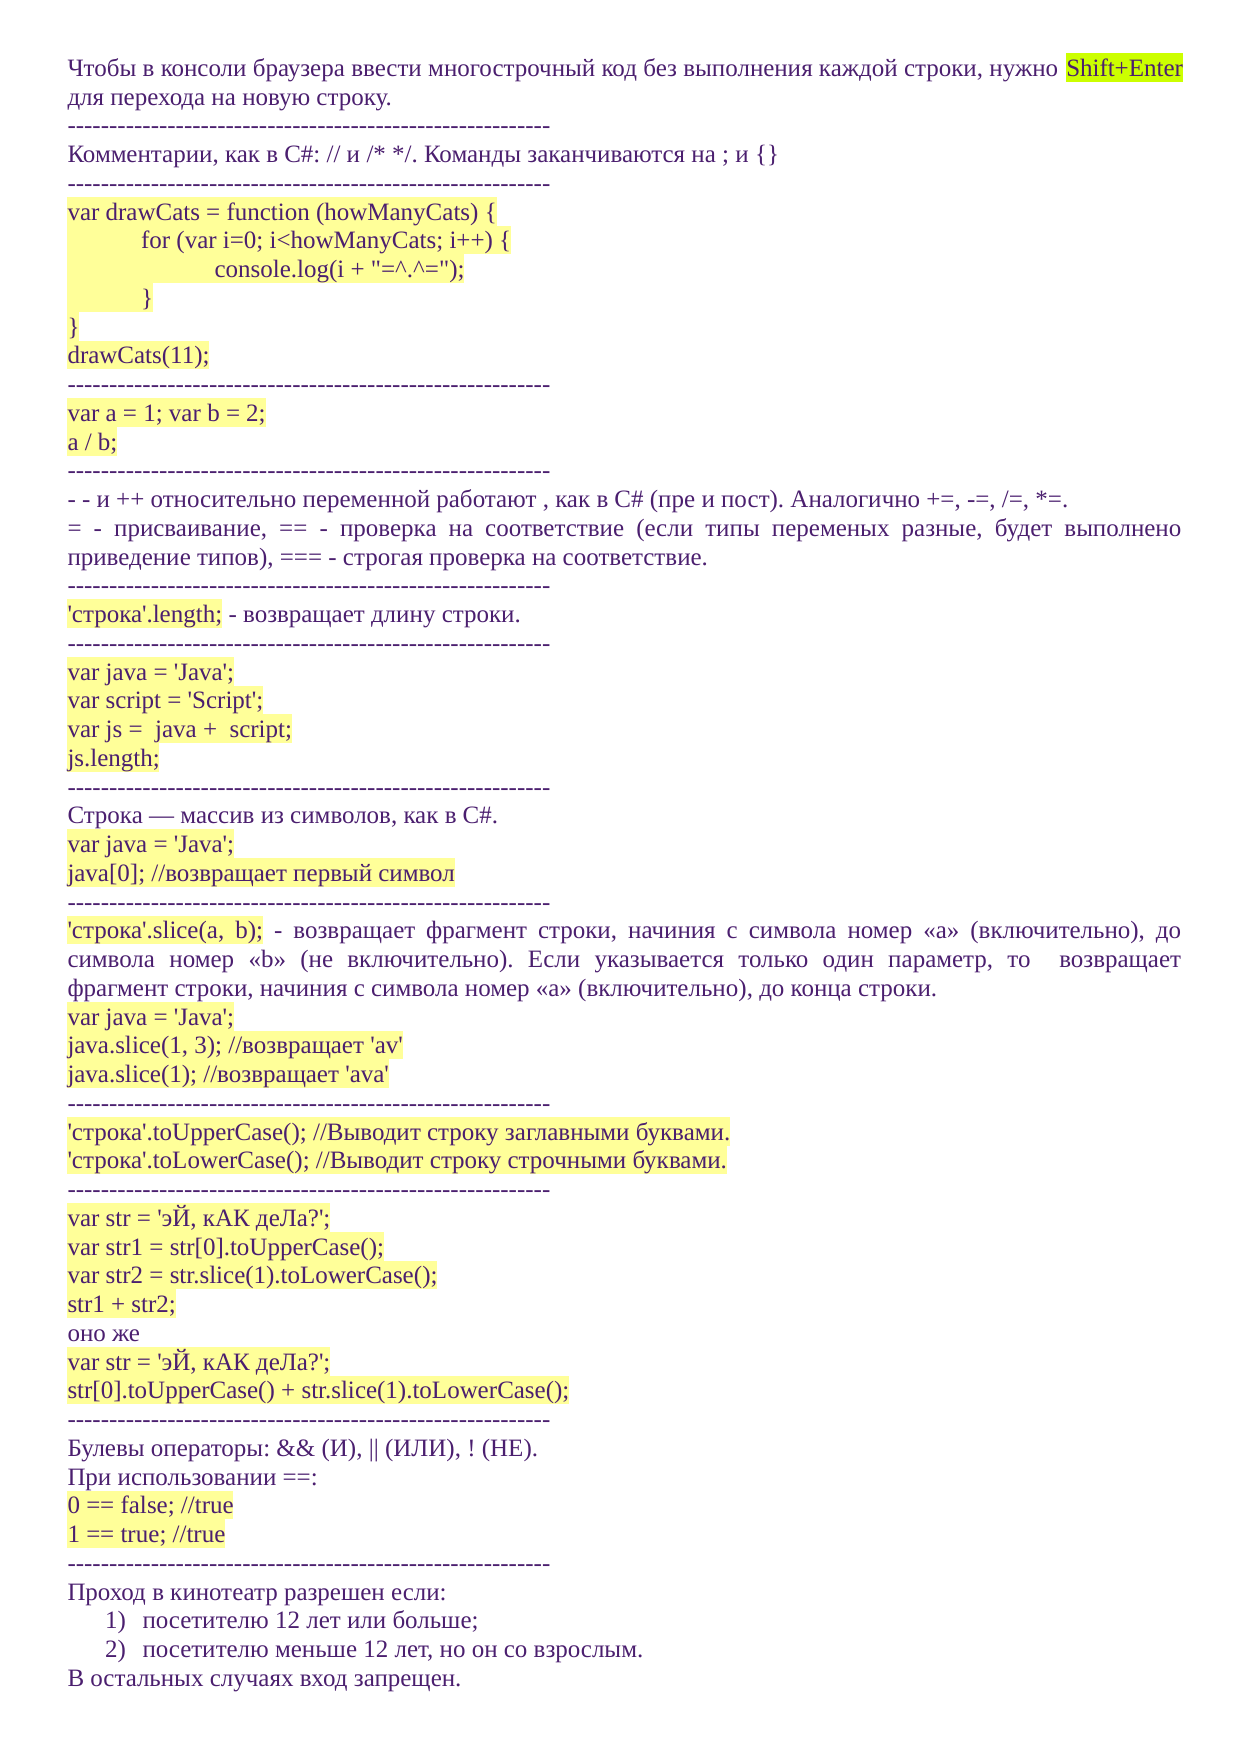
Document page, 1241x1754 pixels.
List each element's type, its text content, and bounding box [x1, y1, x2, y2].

text ---------------------------------------------------------- [67, 1548, 1183, 1577]
text 1 == true; //true [67, 1519, 1183, 1548]
text В остальных случаях вход запрещен. [67, 1663, 1183, 1692]
text оно же [67, 1318, 1183, 1347]
text 0 == false; //true [67, 1491, 1183, 1519]
text ---------------------------------------------------------- [67, 887, 1183, 916]
text ---------------------------------------------------------- [67, 456, 1183, 484]
text var java = 'Java'; [67, 829, 1183, 858]
text Чтобы в консоли браузера ввести многострочный код без выполнения каждой строки, нужно Shift+Enter для перехода на новую строку. [67, 53, 1183, 111]
text str1 + str2; [67, 1289, 1183, 1318]
text - - и ++ относительно переменной работают , как в C# (пре и пост). Аналогично +=, -=, /=, *=. [67, 484, 1183, 513]
text var str = 'эЙ, кАК деЛа?'; [67, 1347, 1183, 1376]
text Комментарии, как в C#: // и /* */. Команды заканчиваются на ; и {} [67, 139, 1183, 168]
text var script = 'Script'; [67, 686, 1183, 714]
text ---------------------------------------------------------- [67, 772, 1183, 801]
text var a = 1; var b = 2; [67, 398, 1183, 427]
list посетителю меньше 12 лет, но он со взрослым. [105, 1634, 1183, 1663]
text При использовании ==: [67, 1462, 1183, 1491]
text java[0]; //возвращает первый символ [67, 858, 1183, 887]
text var java = 'Java'; [67, 657, 1183, 686]
text Строка — массив из символов, как в C#. [67, 801, 1183, 829]
text = - присваивание, == - проверка на соответствие (если типы переменых разные, будет выполнено приведение типов), === - строгая проверка на соответствие. [67, 513, 1183, 571]
text 'строка'.toUpperCase(); //Выводит строку заглавными буквами. [67, 1117, 1183, 1146]
text str[0].toUpperCase() + str.slice(1).toLowerCase(); [67, 1376, 1183, 1404]
text var str1 = str[0].toUpperCase(); [67, 1232, 1183, 1261]
text a / b; [67, 427, 1183, 456]
text java.slice(1, 3); //возвращает 'av' [67, 1031, 1183, 1059]
text var drawCats = function (howManyCats) { for (var i=0; i<howManyCats; i++) { console.log(i + "=^.^="); } } drawCats(11); [67, 197, 1183, 369]
text var js = java + script; [67, 714, 1183, 743]
text Булевы операторы: && (И), || (ИЛИ), ! (НЕ). [67, 1433, 1183, 1462]
text var java = 'Java'; [67, 1002, 1183, 1031]
text 'строка'.slice(a, b); - возвращает фрагмент строки, начиния с символа номер «а» (включительно), до символа номер «b» (не включительно). Если указывается только один параметр, то возвращает фрагмент строки, начиния с символа номер «а» (включительно), до конца строки. [67, 916, 1183, 1002]
text ---------------------------------------------------------- [67, 1088, 1183, 1117]
text ---------------------------------------------------------- [67, 168, 1183, 197]
text ---------------------------------------------------------- [67, 571, 1183, 599]
text var str2 = str.slice(1).toLowerCase(); [67, 1261, 1183, 1289]
list посетителю 12 лет или больше; [105, 1606, 1183, 1634]
text 'строка'.length; - возвращает длину строки. [67, 599, 1183, 628]
text ---------------------------------------------------------- [67, 369, 1183, 398]
text ---------------------------------------------------------- [67, 628, 1183, 657]
text 'строка'.toLowerCase(); //Выводит строку строчными буквами. [67, 1146, 1183, 1174]
text ---------------------------------------------------------- [67, 1404, 1183, 1433]
text Проход в кинотеатр разрешен если: [67, 1577, 1183, 1606]
text var str = 'эЙ, кАК деЛа?'; [67, 1203, 1183, 1232]
text ---------------------------------------------------------- [67, 111, 1183, 139]
text ---------------------------------------------------------- [67, 1174, 1183, 1203]
text js.length; [67, 743, 1183, 772]
text java.slice(1); //возвращает 'ava' [67, 1059, 1183, 1088]
